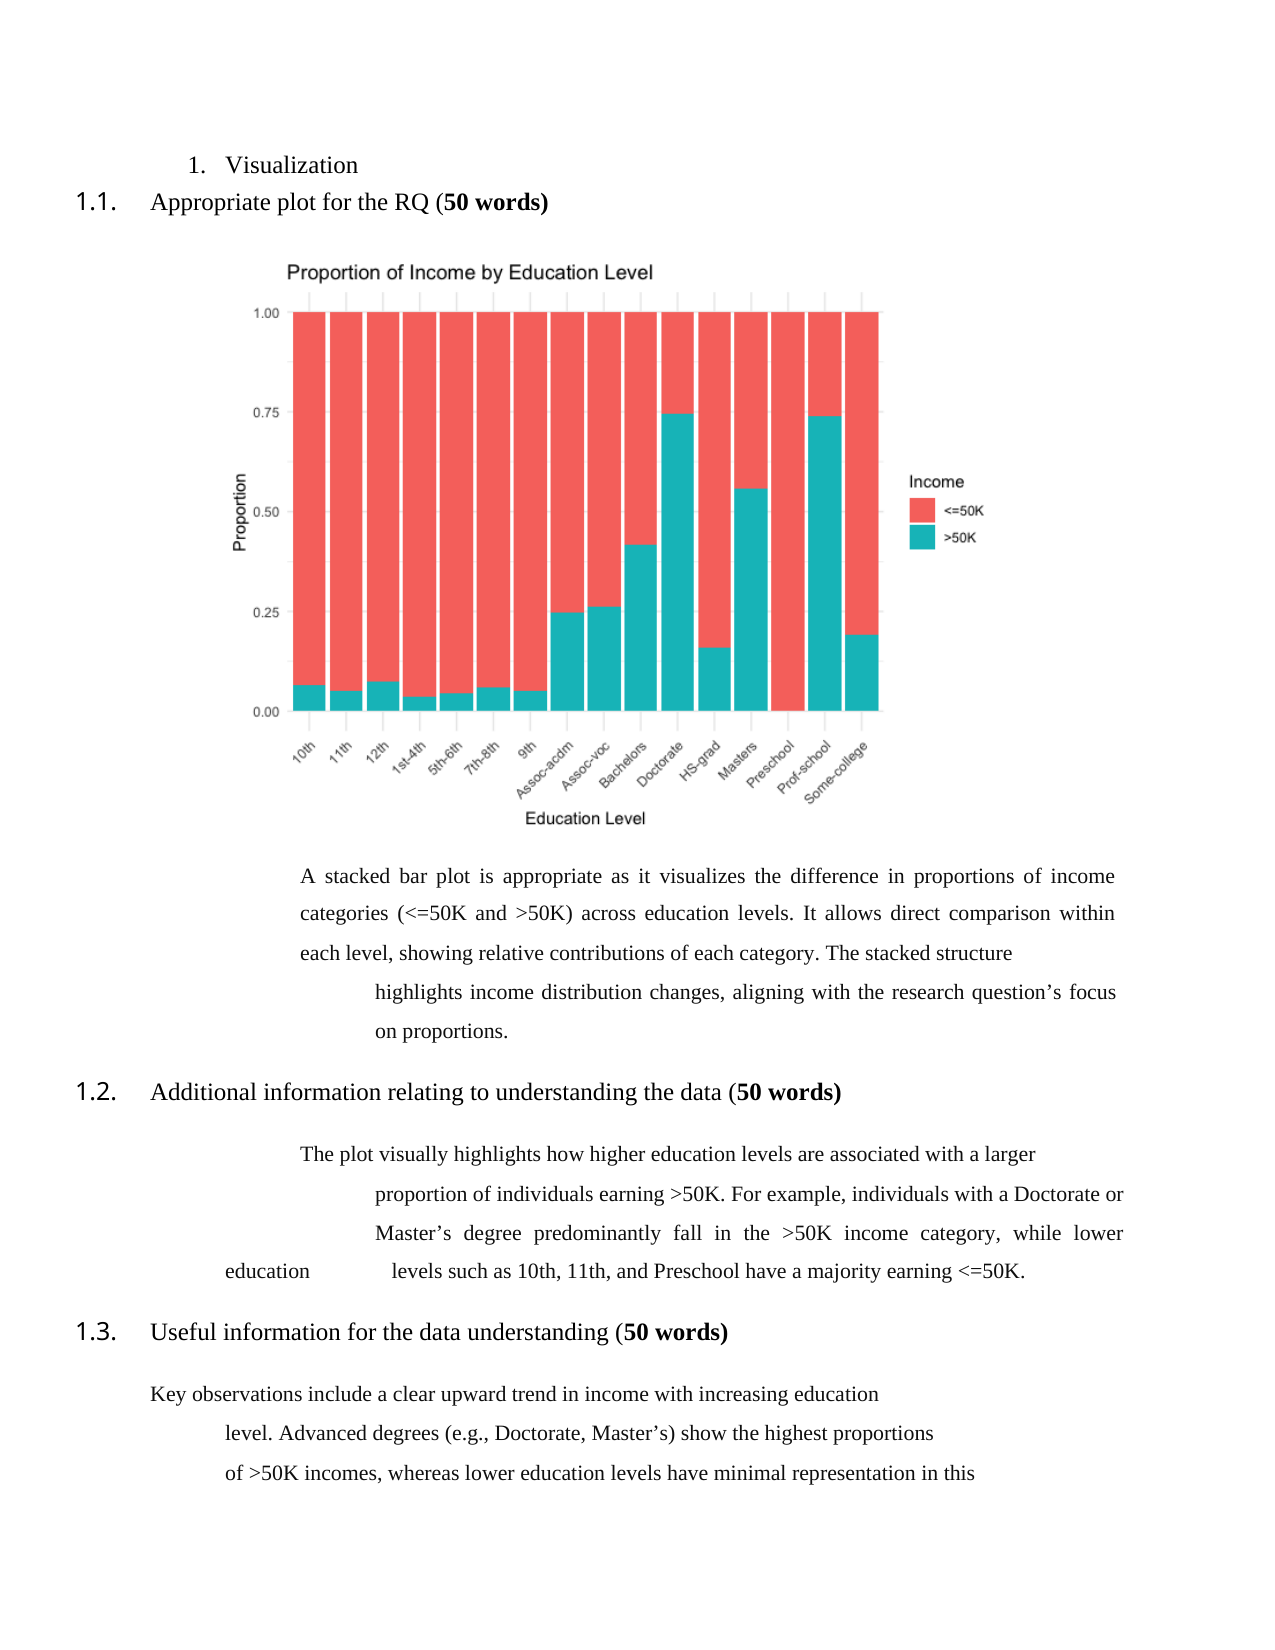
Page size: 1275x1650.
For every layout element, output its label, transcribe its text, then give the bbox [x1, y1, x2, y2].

text Key observations include a clear upward trend in income with increasing education level. Advanced degrees (e.g., Doctorate, Master’s) show the highest proportions of >50K incomes, whereas lower education levels have minimal representation in this [150, 1374, 1125, 1488]
list Useful information for the data understanding (50 words) [75, 1313, 1125, 1347]
text A stacked bar plot is appropriate as it visualizes the difference in proportions of income categories (<=50K and >50K) across education levels. It allows direct comparison within each level, showing relative contributions of each category. The stacked structure highlights income distribution changes, aligning with the research question’s focus on proportions. [225, 863, 1125, 1046]
list Appropriate plot for the RQ (50 words) [75, 183, 1125, 217]
list Visualization [187, 150, 1125, 179]
list Additional information relating to understanding the data (50 words) [75, 1073, 1125, 1108]
text The plot visually highlights how higher education levels are associated with a larger proportion of individuals earning >50K. For example, individuals with a Doctorate or Master’s degree predominantly fall in the >50K income category, while lower education levels such as 10th, 11th, and Preschool have a majority earning <=50K. [225, 1135, 1125, 1286]
